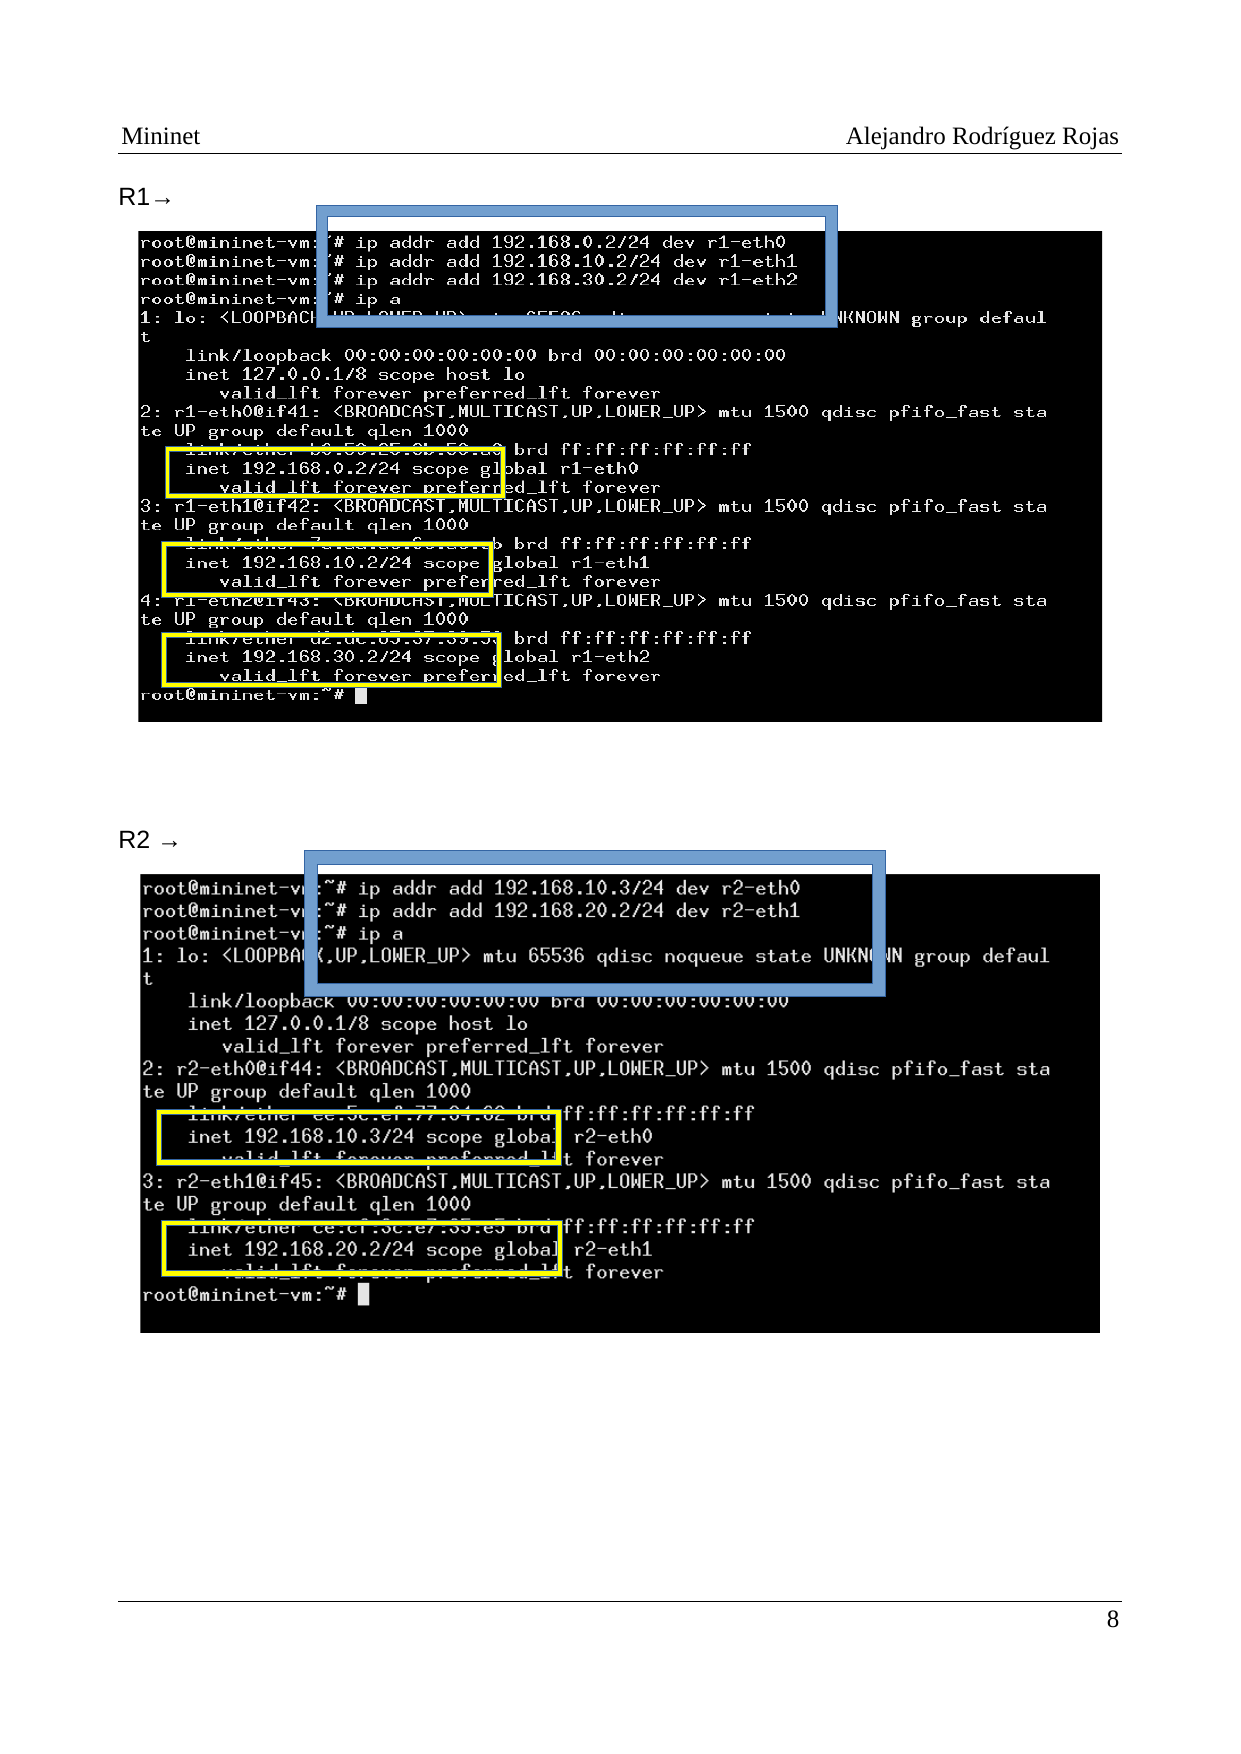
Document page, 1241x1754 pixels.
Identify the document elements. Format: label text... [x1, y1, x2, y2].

picture [138, 231, 1103, 722]
picture [328, 231, 825, 315]
picture [318, 874, 872, 983]
picture [140, 874, 1100, 1151]
picture [162, 1115, 555, 1151]
text R1→ [118, 182, 1122, 211]
text R2 → [118, 825, 1122, 854]
